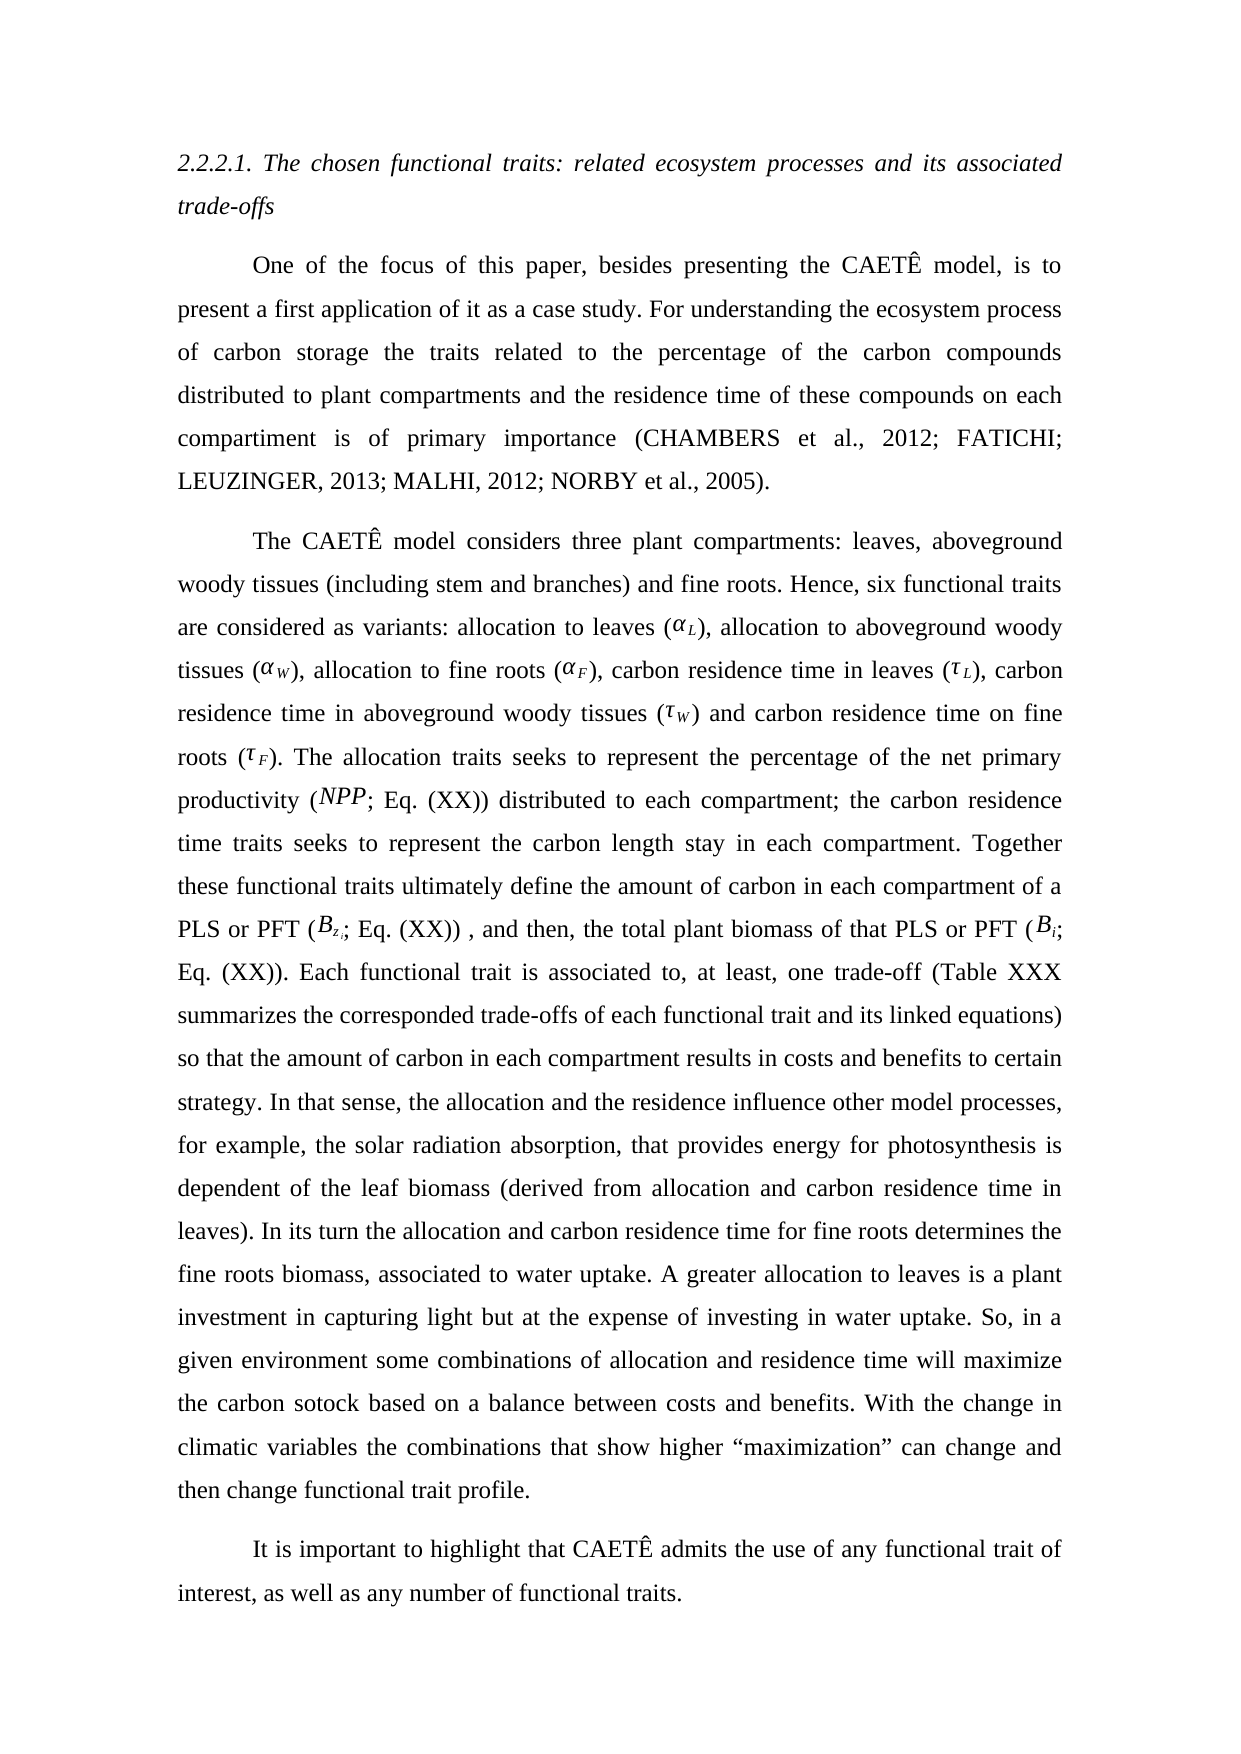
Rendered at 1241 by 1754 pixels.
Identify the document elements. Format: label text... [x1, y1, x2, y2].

text One of the focus of this paper, besides presenting the CAETÊ model, is to present a first application of it as a case study. For understanding the ecosystem process of carbon storage the traits related to the percentage of the carbon compounds distributed to plant compartments and the residence time of these compounds on each compartiment is of primary importance (CHAMBERS et al., 2012; FATICHI; LEUZINGER, 2013; MALHI, 2012; NORBY et al., 2005)⁠. [177, 251, 1063, 495]
text 2.2.2.1. The chosen functional traits: related ecosystem processes and its associated trade-offs [177, 148, 1063, 219]
text It is important to highlight that CAETÊ admits the use of any functional trait of interest, as well as any number of functional traits. [177, 1534, 1063, 1606]
text The CAETÊ model considers three plant compartments: leaves, aboveground woody tissues (including stem and branches) and fine roots. Hence, six functional traits are considered as variants: allocation to leaves (), allocation to aboveground woody tissues (), allocation to fine roots (), carbon residence time in leaves (), carbon residence time in aboveground woody tissues () and carbon residence time on fine roots (). The allocation traits seeks to represent the percentage of the net primary productivity (; Eq. (XX)) distributed to each compartment; the carbon residence time traits seeks to represent the carbon length stay in each compartment. Together these functional traits ultimately define the amount of carbon in each compartment of a PLS or PFT (; Eq. (XX)) , and then, the total plant biomass of that PLS or PFT (; Eq. (XX)). Each functional trait is associated to, at least, one trade-off (Table XXX summarizes the corresponded trade-offs of each functional trait and its linked equations) so that the amount of carbon in each compartment results in costs and benefits to certain strategy. In that sense, the allocation and the residence influence other model processes, for example, the solar radiation absorption, that provides energy for photosynthesis is dependent of the leaf biomass (derived from allocation and carbon residence time in leaves). In its turn the allocation and carbon residence time for fine roots determines the fine roots biomass, associated to water uptake. A greater allocation to leaves is a plant investment in capturing light but at the expense of investing in water uptake. So, in a given environment some combinations of allocation and residence time will maximize the carbon sotock based on a balance between costs and benefits. With the change in climatic variables the combinations that show higher “maximization” can change and then change functional trait profile. [177, 526, 1063, 1503]
